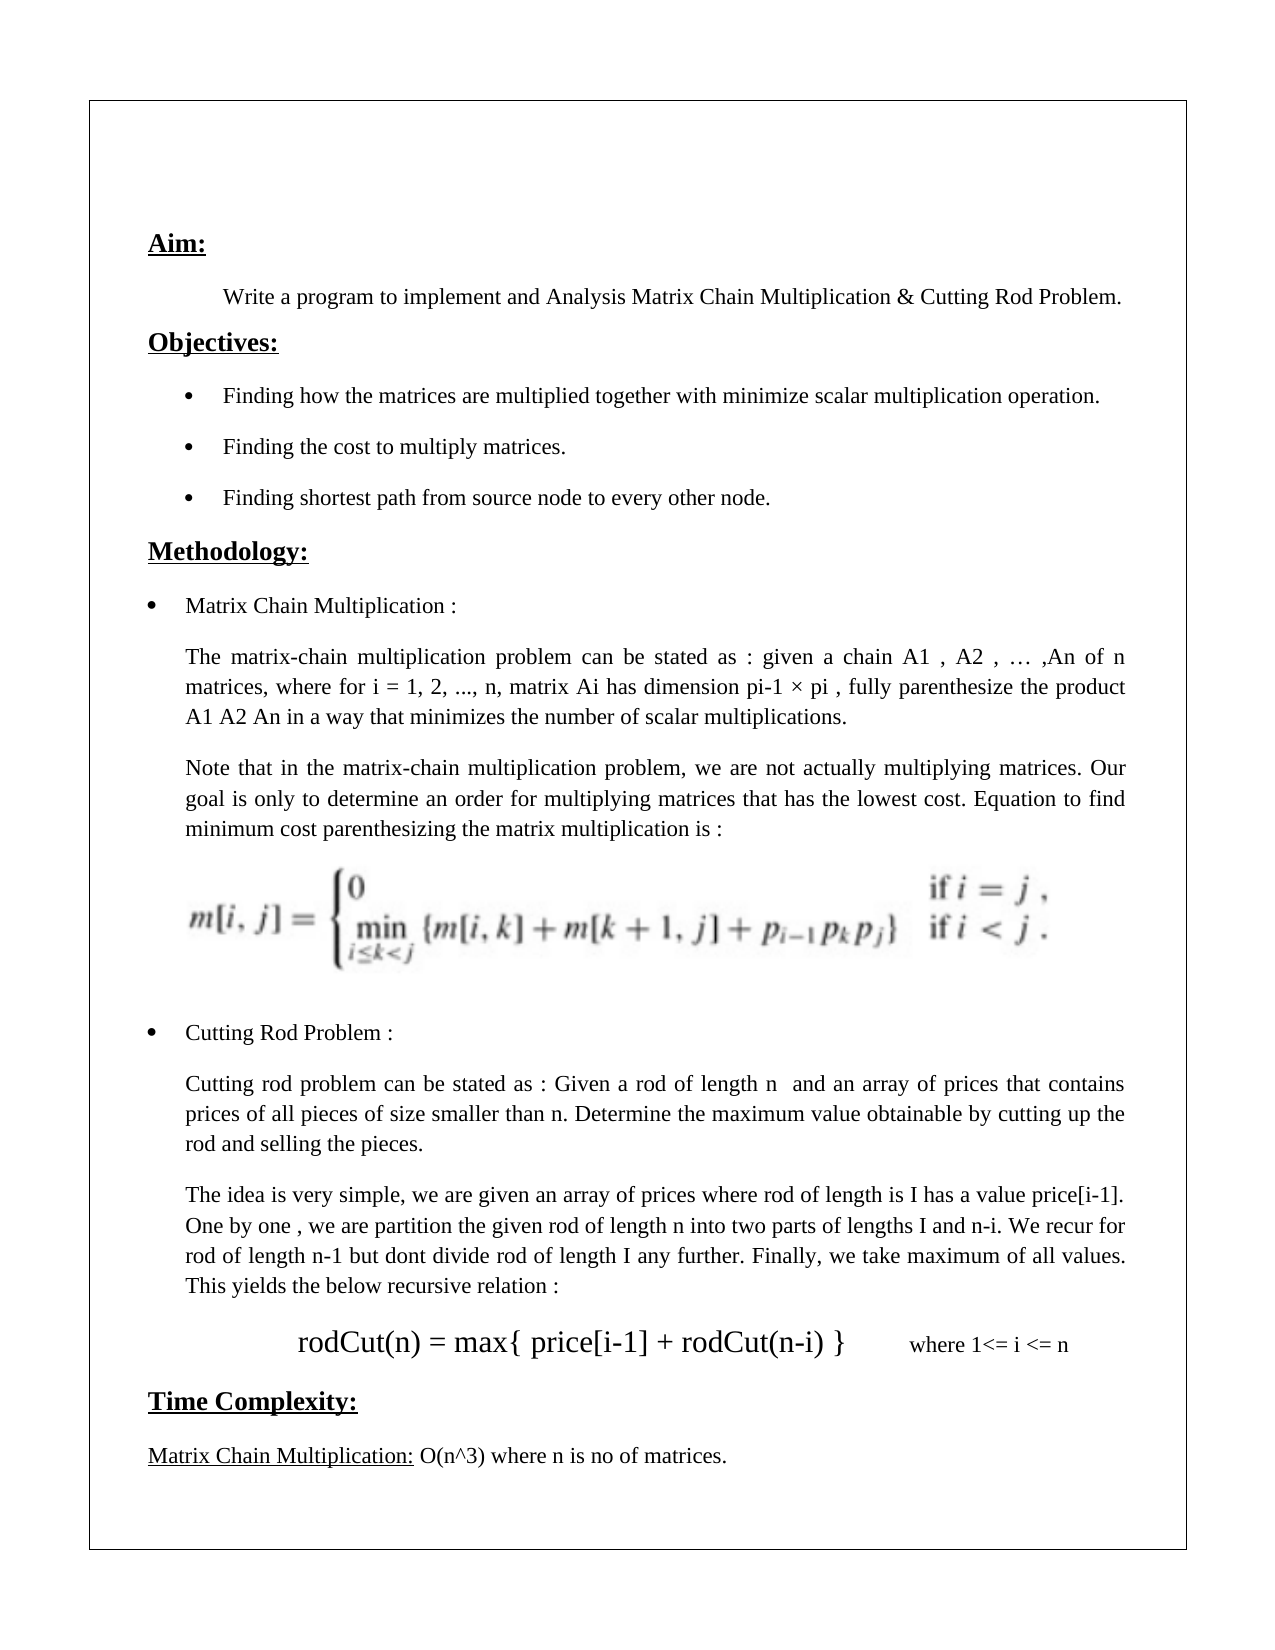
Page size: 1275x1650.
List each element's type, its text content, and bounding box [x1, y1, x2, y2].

text The idea is very simple, we are given an array of prices where rod of length is I has a value price[i-1]. One by one , we are partition the given rod of length n into two parts of lengths I and n-i. We recur for rod of length n-1 but dont divide rod of length I any further. Finally, we take maximum of all values. This yields the below recursive relation : [185, 1182, 1127, 1298]
text Objectives: [148, 326, 1127, 357]
list Cutting Rod Problem : [148, 1019, 1127, 1045]
list Matrix Chain Multiplication : [148, 592, 1127, 618]
text Time Complexity: [148, 1385, 1127, 1416]
text The matrix-chain multiplication problem can be stated as : given a chain A1 , A2 , … ,An of n matrices, where for i = 1, 2, ..., n, matrix Ai has dimension pi-1 × pi , fully parenthesize the product A1 A2 An in a way that minimizes the number of scalar multiplications. [185, 643, 1127, 730]
text Matrix Chain Multiplication: O(n^3) where n is no of matrices. [148, 1442, 1127, 1468]
text Methodology: [148, 535, 1127, 567]
text Aim: [148, 227, 1127, 258]
picture [185, 855, 1069, 988]
list Finding the cost to multiply matrices. [185, 433, 1127, 460]
text Write a program to implement and Analysis Matrix Chain Multiplication & Cutting Rod Problem. [148, 283, 1127, 310]
text Note that in the matrix-chain multiplication problem, we are not actually multiplying matrices. Our goal is only to determine an order for multiplying matrices that has the lowest cost. Equation to find minimum cost parenthesizing the matrix multiplication is : [185, 754, 1127, 841]
text Cutting rod problem can be stated as : Given a rod of length n and an array of prices that contains prices of all pieces of size smaller than n. Determine the maximum value obtainable by cutting up the rod and selling the pieces. [185, 1070, 1127, 1157]
list Finding how the matrices are multiplied together with minimize scalar multiplication operation. [185, 382, 1127, 409]
list Finding shortest path from source node to every other node. [185, 484, 1127, 511]
text rodCut(n) = max{ price[i-1] + rodCut(n-i) } where 1<= i <= n [185, 1323, 1127, 1359]
